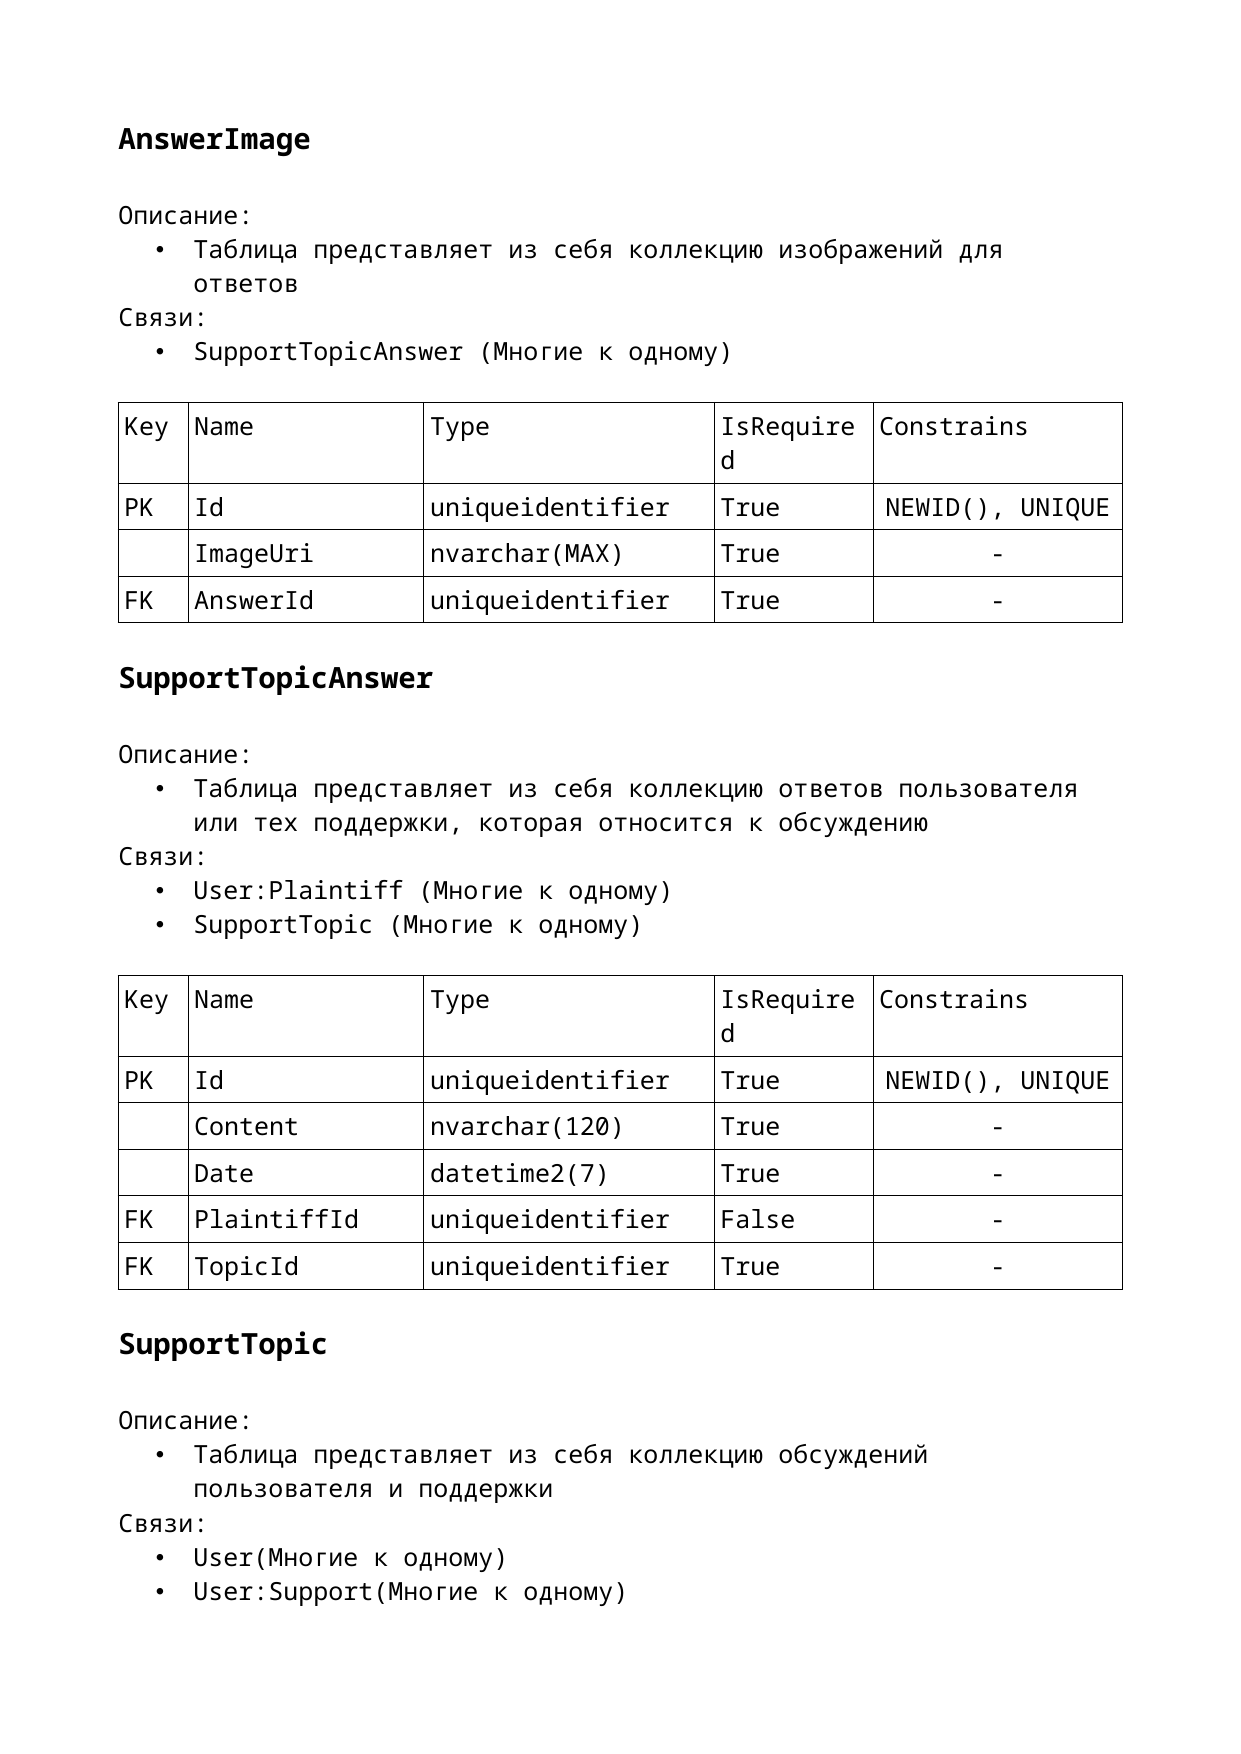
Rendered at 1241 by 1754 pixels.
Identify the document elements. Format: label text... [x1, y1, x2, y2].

table_cell - [874, 577, 1122, 622]
table_cell False [715, 1196, 873, 1242]
table_cell True [715, 1057, 873, 1102]
table_cell TopicId [189, 1243, 423, 1288]
table_cell uniqueidentifier [424, 484, 714, 529]
table_cell uniqueidentifier [424, 1196, 714, 1242]
table_cell - [874, 1103, 1122, 1149]
table_header IsRequired [715, 976, 873, 1056]
table_cell - [874, 1196, 1122, 1242]
table_cell FK [119, 577, 188, 622]
table_cell uniqueidentifier [424, 577, 714, 622]
table_cell FK [119, 1243, 188, 1288]
table_cell ImageUri [189, 530, 423, 576]
table_header Name [189, 403, 423, 482]
text Описание: [118, 197, 1122, 232]
text AnswerImage [118, 118, 1122, 158]
table_cell Id [189, 484, 423, 529]
text SupportTopic [118, 1324, 1122, 1363]
table_cell True [715, 530, 873, 576]
table_cell NEWID(), UNIQUE [874, 484, 1122, 529]
text SupportTopicAnswer [118, 657, 1122, 697]
list User(Многие к одному) [156, 1539, 1122, 1573]
text Связи: [118, 1505, 1122, 1539]
table_header IsRequired [715, 403, 873, 482]
table_cell - [874, 1243, 1122, 1288]
table_cell [119, 1103, 188, 1149]
text Описание: [118, 1403, 1122, 1437]
table_cell datetime2(7) [424, 1150, 714, 1195]
list User:Support(Многие к одному) [156, 1573, 1122, 1607]
table_cell Id [189, 1057, 423, 1102]
table_cell uniqueidentifier [424, 1057, 714, 1102]
table_cell FK [119, 1196, 188, 1242]
table_cell NEWID(), UNIQUE [874, 1057, 1122, 1102]
list Таблица представляет из себя коллекцию обсуждений пользователя и поддержки [156, 1437, 1122, 1505]
text Описание: [118, 737, 1122, 771]
list SupportTopicAnswer (Многие к одному) [156, 334, 1122, 368]
table_cell Content [189, 1103, 423, 1149]
table_cell PlaintiffId [189, 1196, 423, 1242]
table_cell True [715, 1243, 873, 1288]
table_header Constrains [874, 403, 1122, 482]
table_cell nvarchar(MAX) [424, 530, 714, 576]
table_header Constrains [874, 976, 1122, 1056]
table_cell True [715, 577, 873, 622]
table_cell [119, 1150, 188, 1195]
table_cell True [715, 1150, 873, 1195]
table_header Type [424, 403, 714, 482]
text Связи: [118, 300, 1122, 334]
list SupportTopic (Многие к одному) [156, 907, 1122, 941]
text Связи: [118, 839, 1122, 873]
table_cell PK [119, 1057, 188, 1102]
table_cell True [715, 484, 873, 529]
table_header Name [189, 976, 423, 1056]
table_header Type [424, 976, 714, 1056]
table_cell True [715, 1103, 873, 1149]
table_cell Date [189, 1150, 423, 1195]
table_cell - [874, 1150, 1122, 1195]
table_cell AnswerId [189, 577, 423, 622]
table_cell nvarchar(120) [424, 1103, 714, 1149]
list Таблица представляет из себя коллекцию изображений для ответов [156, 232, 1122, 300]
table_header Key [119, 976, 188, 1056]
list Таблица представляет из себя коллекцию ответов пользователя или тех поддержки, которая относится к обсуждению [156, 771, 1122, 839]
table_cell uniqueidentifier [424, 1243, 714, 1288]
table_header Key [119, 403, 188, 482]
table_cell PK [119, 484, 188, 529]
list User:Plaintiff (Многие к одному) [156, 873, 1122, 907]
table_cell [119, 530, 188, 576]
table_cell - [874, 530, 1122, 576]
